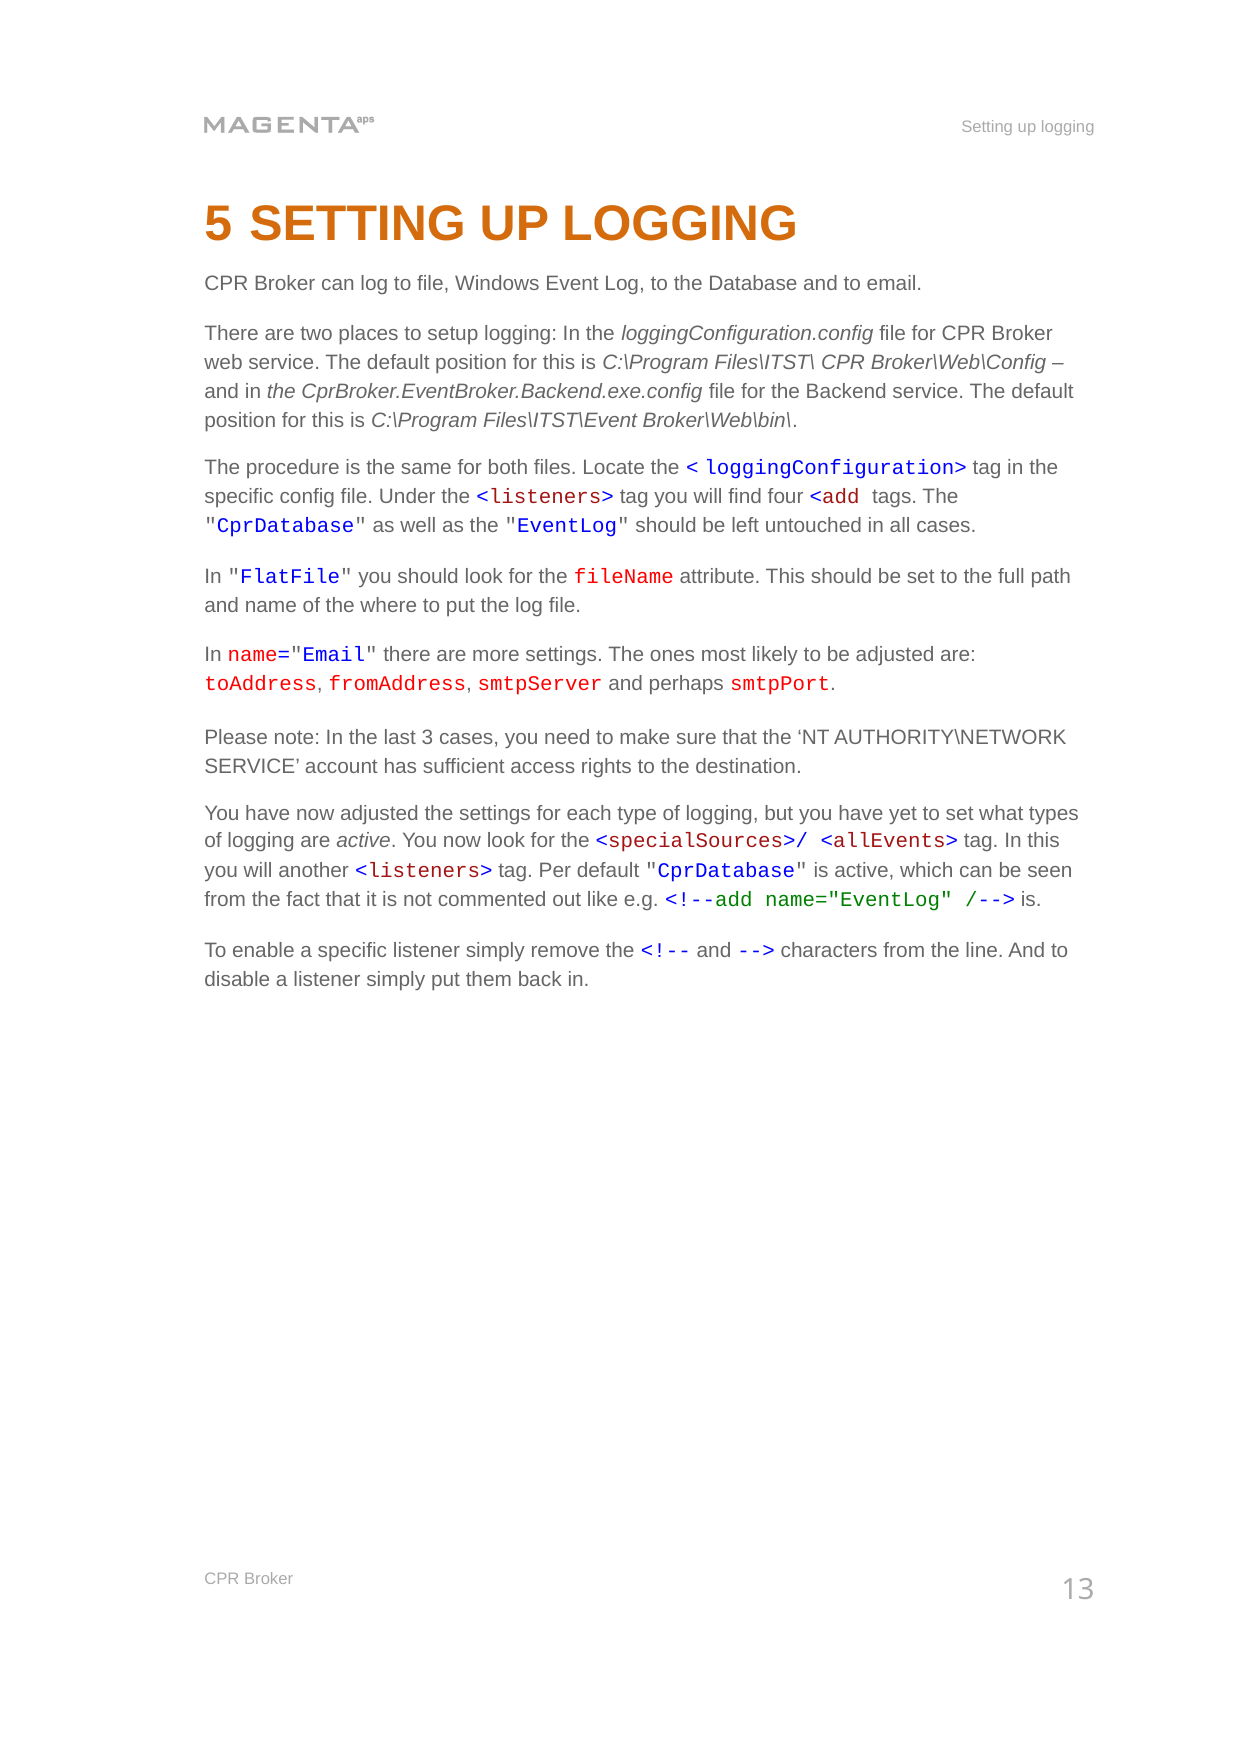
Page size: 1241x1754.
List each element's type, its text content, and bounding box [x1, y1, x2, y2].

text The procedure is the same for both files. Locate the < loggingConfiguration> tag in the specific config file. Under the <listeners> tag you will find four <add tags. The "CprDatabase" as well as the "EventLog" should be left untouched in all cases. [204, 454, 1094, 539]
text To enable a specific listener simply remove the <!-- and --> characters from the line. And to disable a listener simply put them back in. [204, 937, 1094, 991]
text There are two places to setup logging: In the loggingConfiguration.config file for CPR Broker web service. The default position for this is C:\Program Files\ITST\ CPR Broker\Web\Config – and in the CprBroker.EventBroker.Backend.exe.config file for the Backend service. The default position for this is C:\Program Files\ITST\Event Broker\Web\bin\. [204, 317, 1094, 434]
text You have now adjusted the settings for each type of logging, but you have yet to set what types of logging are active. You now look for the <specialSources>/ <allEvents> tag. In this you will another <listeners> tag. Per default "CprDatabase" is active, which can be seen from the fact that it is not commented out like e.g. <!--add name="EventLog" /--> is. [204, 801, 1094, 913]
text In name="Email" there are more settings. The ones most likely to be adjusted are: toAddress, fromAddress, smtpServer and perhaps smtpPort. [204, 642, 1094, 697]
text In "FlatFile" you should look for the fileName attribute. This should be set to the full path and name of the where to put the log file. [204, 564, 1094, 617]
subtitle Setting up logging [204, 194, 1094, 252]
text Please note: In the last 3 cases, you need to make sure that the ‘NT AUTHORITY\NETWORK SERVICE’ account has sufficient access rights to the destination. [204, 721, 1094, 780]
text CPR Broker can log to file, Windows Event Log, to the Database and to email. [204, 267, 1094, 296]
